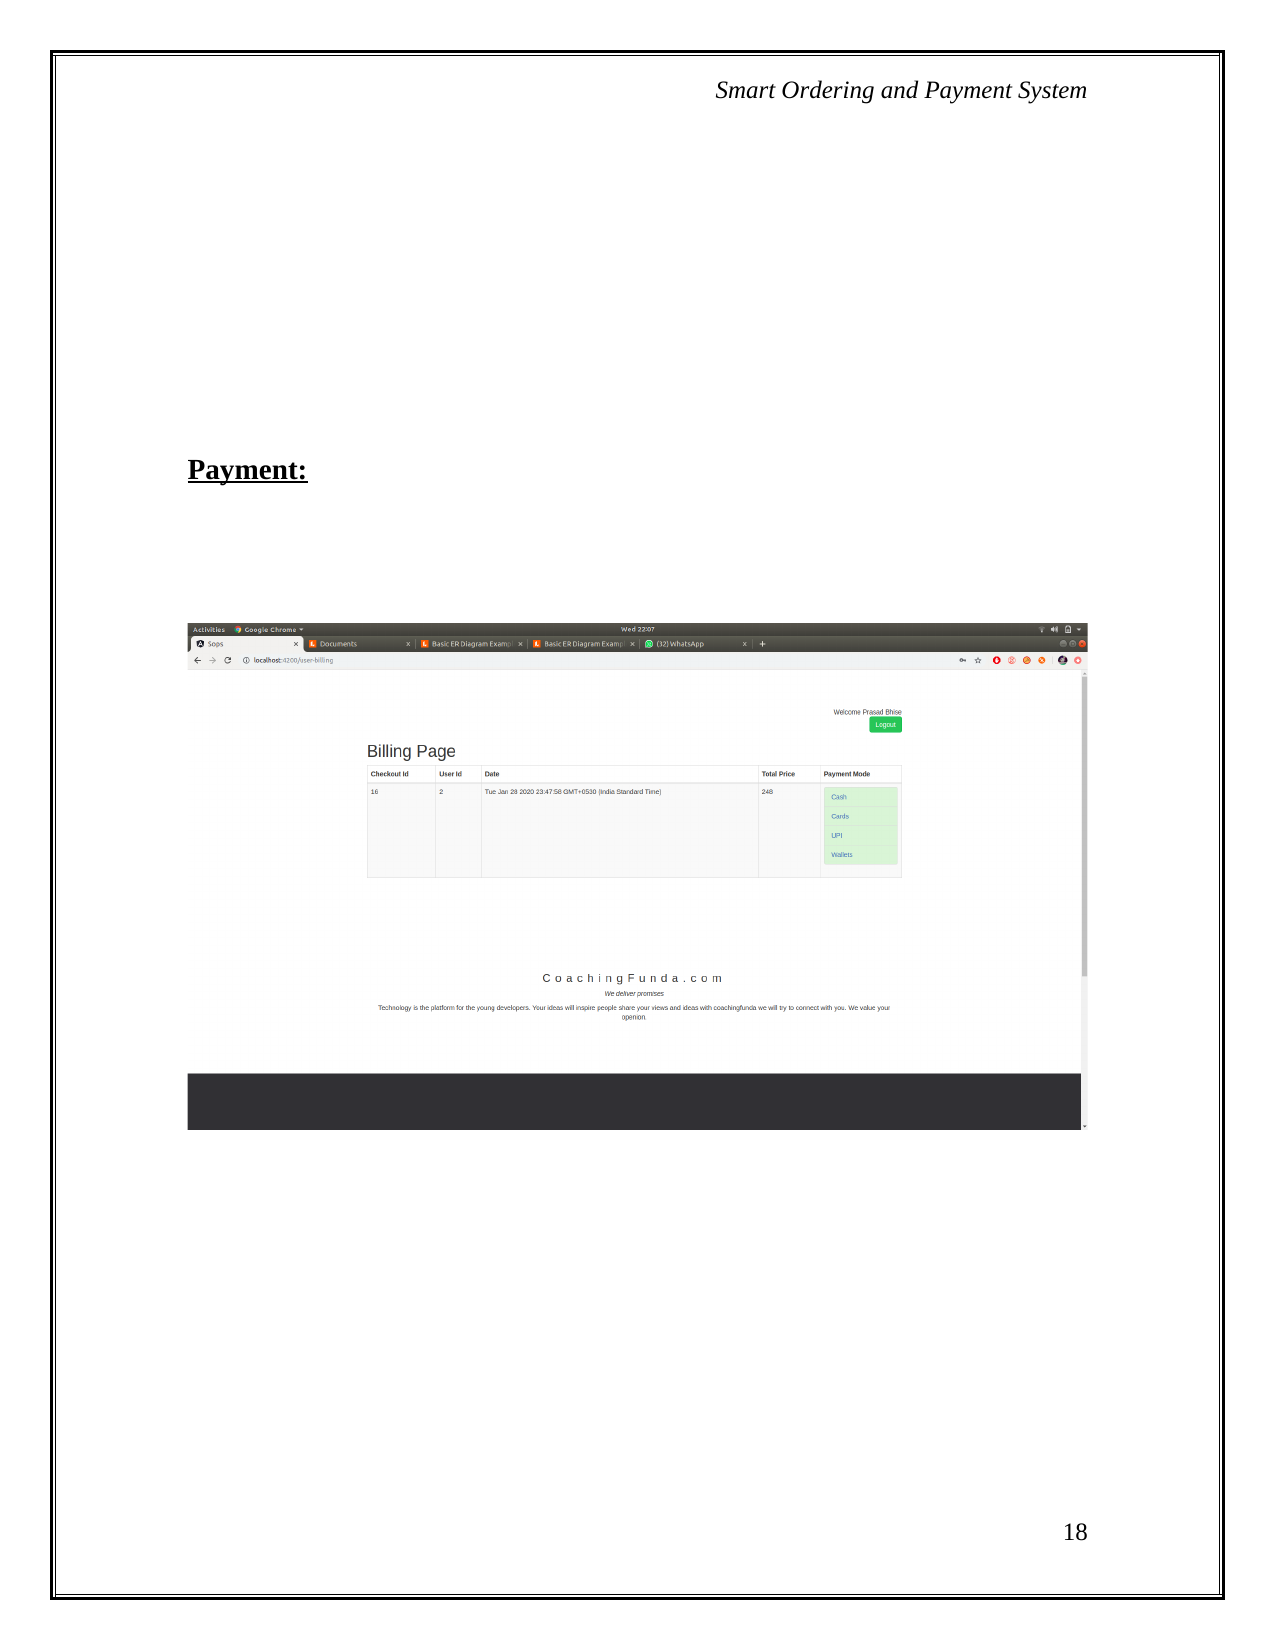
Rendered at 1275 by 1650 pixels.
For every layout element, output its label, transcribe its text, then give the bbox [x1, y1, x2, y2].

title Payment: [187, 452, 1087, 485]
picture [187, 623, 1088, 1130]
